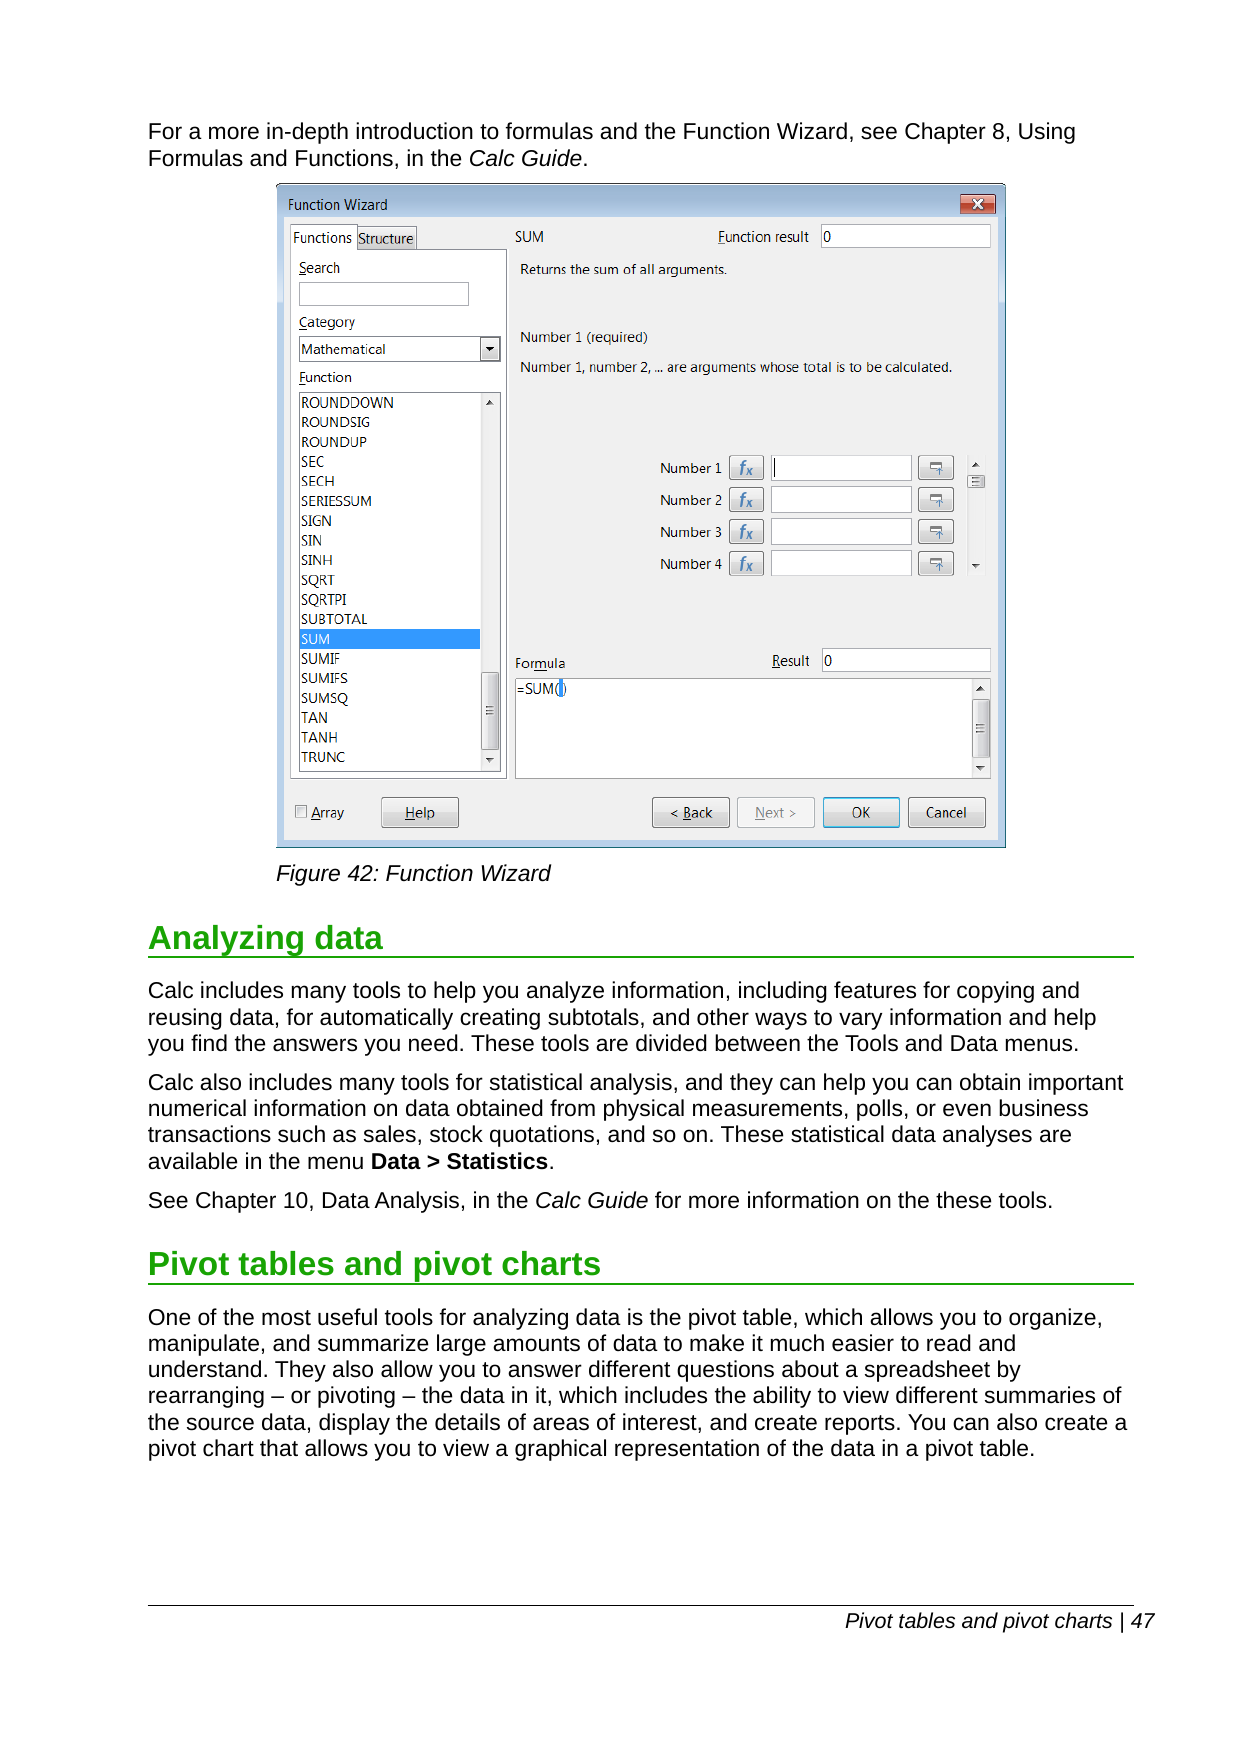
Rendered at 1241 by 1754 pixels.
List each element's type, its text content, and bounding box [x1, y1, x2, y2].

subtitle Analyzing data [148, 918, 1134, 956]
text See Chapter 10, Data Analysis, in the Calc Guide for more information on the these tools. [148, 1187, 1134, 1213]
text For a more in-depth introduction to formulas and the Function Wizard, see Chapter 8, Using Formulas and Functions, in the Calc Guide. [148, 118, 1134, 171]
text Figure 42: Function Wizard [276, 860, 1006, 887]
text Calc also includes many tools for statistical analysis, and they can help you can obtain important numerical information on data obtained from physical measurements, polls, or even business transactions such as sales, stock quotations, and so on. These statistical data analyses are available in the menu Data > Statistics. [148, 1069, 1134, 1174]
subtitle Pivot tables and pivot charts [148, 1244, 1134, 1283]
text Calc includes many tools to help you analyze information, including features for copying and reusing data, for automatically creating subtotals, and other ways to vary information and help you find the answers you need. These tools are divided between the Tools and Data menus. [148, 977, 1134, 1056]
picture [276, 183, 1006, 848]
text One of the most useful tools for analyzing data is the pivot table, which allows you to organize, manipulate, and summarize large amounts of data to make it much easier to read and understand. They also allow you to answer different questions about a spreadsheet by rearranging – or pivoting – the data in it, which includes the ability to view different summaries of the source data, display the details of areas of interest, and create reports. You can also create a pivot chart that allows you to view a graphical representation of the data in a pivot table. [148, 1303, 1134, 1462]
